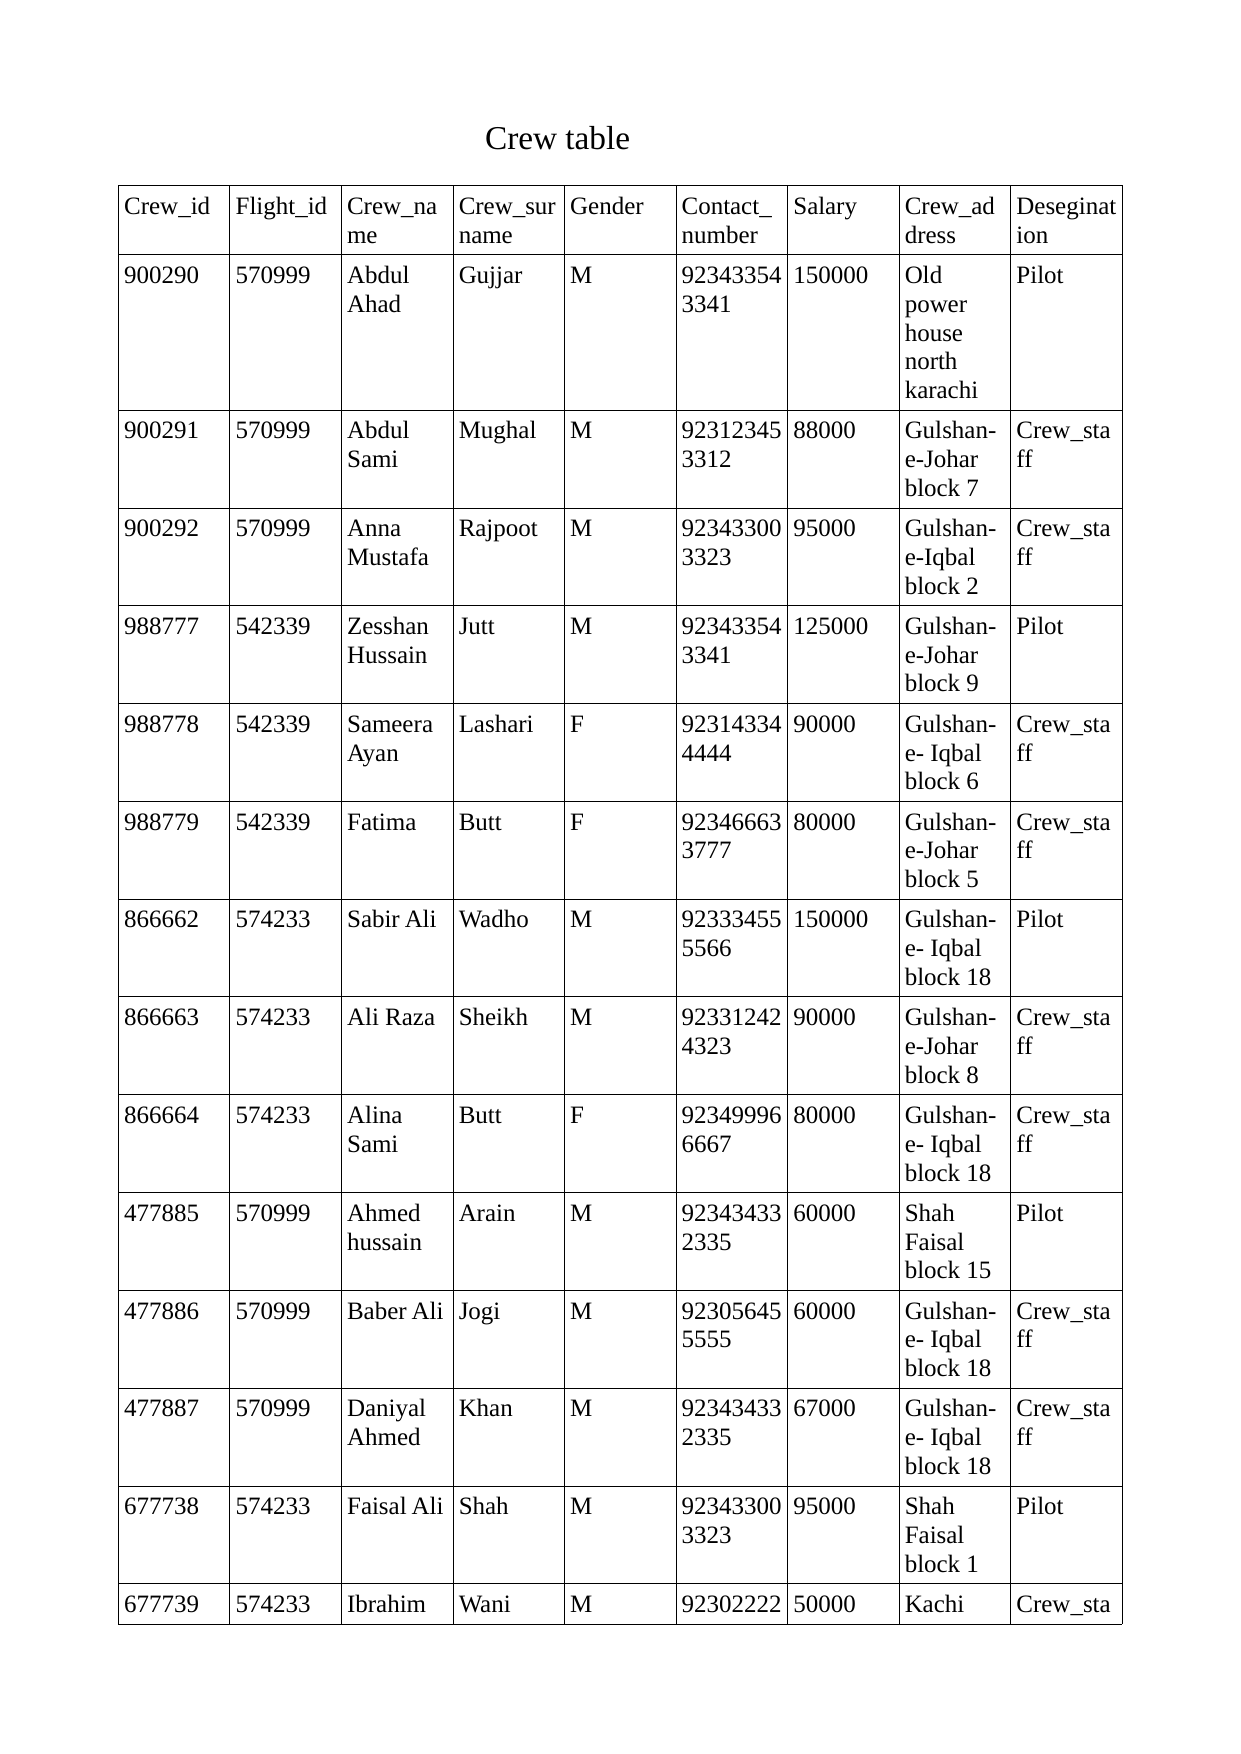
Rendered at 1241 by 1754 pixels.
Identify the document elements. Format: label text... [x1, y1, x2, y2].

table_cell M [565, 606, 676, 703]
table_cell Gulshan-e- Iqbal block 18 [900, 1389, 1010, 1486]
table_cell F [565, 704, 676, 801]
table_cell Butt [454, 1095, 564, 1192]
table_cell 574233 [230, 1095, 341, 1192]
table_cell M [565, 411, 676, 507]
table_cell Gulshan-e- Iqbal block 18 [900, 1095, 1010, 1192]
table_cell Daniyal Ahmed [342, 1389, 453, 1486]
table_cell Crew_staff [1011, 1389, 1122, 1486]
table_cell 150000 [788, 255, 899, 409]
table_cell Rajpoot [454, 509, 564, 605]
table_cell 570999 [230, 411, 341, 507]
table_cell 866662 [119, 900, 229, 996]
table_cell Gujjar [454, 255, 564, 409]
table_cell M [565, 1291, 676, 1388]
table_cell 60000 [788, 1291, 899, 1388]
table_cell 92302222 [677, 1584, 787, 1624]
table_cell 125000 [788, 606, 899, 703]
table_cell 67000 [788, 1389, 899, 1486]
table_cell Crew_staff [1011, 411, 1122, 507]
table_cell Gulshan-e-Johar block 8 [900, 997, 1010, 1094]
table_cell Pilot [1011, 1487, 1122, 1583]
table_cell F [565, 1095, 676, 1192]
table_cell Wadho [454, 900, 564, 996]
table_cell Abdul Sami [342, 411, 453, 507]
table_cell Old power house north karachi [900, 255, 1010, 409]
table_cell Pilot [1011, 1193, 1122, 1290]
table_cell 80000 [788, 802, 899, 899]
table_cell Crew_staff [1011, 802, 1122, 899]
table_cell 923433003323 [677, 1487, 787, 1583]
table_cell 88000 [788, 411, 899, 507]
table_header Crew_surname [454, 186, 564, 254]
table_cell 50000 [788, 1584, 899, 1624]
table_cell 574233 [230, 997, 341, 1094]
table_cell 923312424323 [677, 997, 787, 1094]
table_cell 80000 [788, 1095, 899, 1192]
table_cell M [565, 509, 676, 605]
table_cell Sameera Ayan [342, 704, 453, 801]
table_cell 574233 [230, 900, 341, 996]
table_cell Ibrahim [342, 1584, 453, 1624]
table_cell Khan [454, 1389, 564, 1486]
table_cell 570999 [230, 1193, 341, 1290]
table_cell Alina Sami [342, 1095, 453, 1192]
table_cell Crew_sta [1011, 1584, 1122, 1624]
table_cell Shah Faisal block 1 [900, 1487, 1010, 1583]
table_cell M [565, 900, 676, 996]
table_cell M [565, 997, 676, 1094]
table_cell Anna Mustafa [342, 509, 453, 605]
table_cell 90000 [788, 704, 899, 801]
table_cell 570999 [230, 509, 341, 605]
table_cell Gulshan-e-Johar block 7 [900, 411, 1010, 507]
table_cell 574233 [230, 1487, 341, 1583]
table_cell M [565, 255, 676, 409]
table_cell Zesshan Hussain [342, 606, 453, 703]
table_cell 570999 [230, 1291, 341, 1388]
table_cell 866664 [119, 1095, 229, 1192]
table_cell 923434332335 [677, 1389, 787, 1486]
table_cell Abdul Ahad [342, 255, 453, 409]
table_cell Shah [454, 1487, 564, 1583]
table_cell Lashari [454, 704, 564, 801]
table_cell 923143344444 [677, 704, 787, 801]
table_cell Sabir Ali [342, 900, 453, 996]
table_header Crew_id [119, 186, 229, 254]
table_cell Crew_staff [1011, 1095, 1122, 1192]
table_cell Faisal Ali [342, 1487, 453, 1583]
table_cell Crew_staff [1011, 509, 1122, 605]
table_cell Butt [454, 802, 564, 899]
table_cell 923334555566 [677, 900, 787, 996]
table_cell 923433543341 [677, 255, 787, 409]
table_cell Pilot [1011, 900, 1122, 996]
table_cell Baber Ali [342, 1291, 453, 1388]
table_header Salary [788, 186, 899, 254]
table_cell Wani [454, 1584, 564, 1624]
table_cell F [565, 802, 676, 899]
table_cell Gulshan-e- Iqbal block 18 [900, 1291, 1010, 1388]
table_cell 677738 [119, 1487, 229, 1583]
table_cell Gulshan-e- Iqbal block 6 [900, 704, 1010, 801]
table_header Gender [565, 186, 676, 254]
table_cell M [565, 1584, 676, 1624]
table_cell 923056455555 [677, 1291, 787, 1388]
table_cell 542339 [230, 704, 341, 801]
table_cell Jogi [454, 1291, 564, 1388]
table_cell 677739 [119, 1584, 229, 1624]
table_cell 988779 [119, 802, 229, 899]
table_header Flight_id [230, 186, 341, 254]
table_cell 477885 [119, 1193, 229, 1290]
table_cell 900290 [119, 255, 229, 409]
table_cell Ahmed hussain [342, 1193, 453, 1290]
table_cell 988778 [119, 704, 229, 801]
table_cell Fatima [342, 802, 453, 899]
table_cell 570999 [230, 255, 341, 409]
table_cell Jutt [454, 606, 564, 703]
text Crew table [118, 118, 1122, 156]
table_cell Crew_staff [1011, 704, 1122, 801]
table_cell 900292 [119, 509, 229, 605]
table_cell Ali Raza [342, 997, 453, 1094]
table_cell 90000 [788, 997, 899, 1094]
table_cell M [565, 1487, 676, 1583]
table_cell Pilot [1011, 255, 1122, 409]
table_cell 923433543341 [677, 606, 787, 703]
table_cell 150000 [788, 900, 899, 996]
table_cell 95000 [788, 509, 899, 605]
table_cell Arain [454, 1193, 564, 1290]
table_header Crew_address [900, 186, 1010, 254]
table_cell 574233 [230, 1584, 341, 1624]
table_cell Pilot [1011, 606, 1122, 703]
table_cell Gulshan-e-Iqbal block 2 [900, 509, 1010, 605]
table_cell Crew_staff [1011, 997, 1122, 1094]
table_cell 866663 [119, 997, 229, 1094]
table_cell 570999 [230, 1389, 341, 1486]
table_cell 923466633777 [677, 802, 787, 899]
table_cell 923433003323 [677, 509, 787, 605]
table_cell Gulshan-e-Johar block 5 [900, 802, 1010, 899]
table_cell 923123453312 [677, 411, 787, 507]
table_cell Gulshan-e-Johar block 9 [900, 606, 1010, 703]
table_cell 542339 [230, 802, 341, 899]
table_cell 477887 [119, 1389, 229, 1486]
table_cell 923434332335 [677, 1193, 787, 1290]
table_header Crew_name [342, 186, 453, 254]
table_header Desegination [1011, 186, 1122, 254]
table_cell 60000 [788, 1193, 899, 1290]
table_cell Crew_staff [1011, 1291, 1122, 1388]
table_cell 923499966667 [677, 1095, 787, 1192]
table_cell 95000 [788, 1487, 899, 1583]
table_cell 477886 [119, 1291, 229, 1388]
table_cell M [565, 1389, 676, 1486]
table_cell Sheikh [454, 997, 564, 1094]
table_cell M [565, 1193, 676, 1290]
table_cell Kachi [900, 1584, 1010, 1624]
table_cell Mughal [454, 411, 564, 507]
table_header Contact_number [677, 186, 787, 254]
table_cell Gulshan-e- Iqbal block 18 [900, 900, 1010, 996]
table_cell 988777 [119, 606, 229, 703]
table_cell Shah Faisal block 15 [900, 1193, 1010, 1290]
table_cell 900291 [119, 411, 229, 507]
table_cell 542339 [230, 606, 341, 703]
